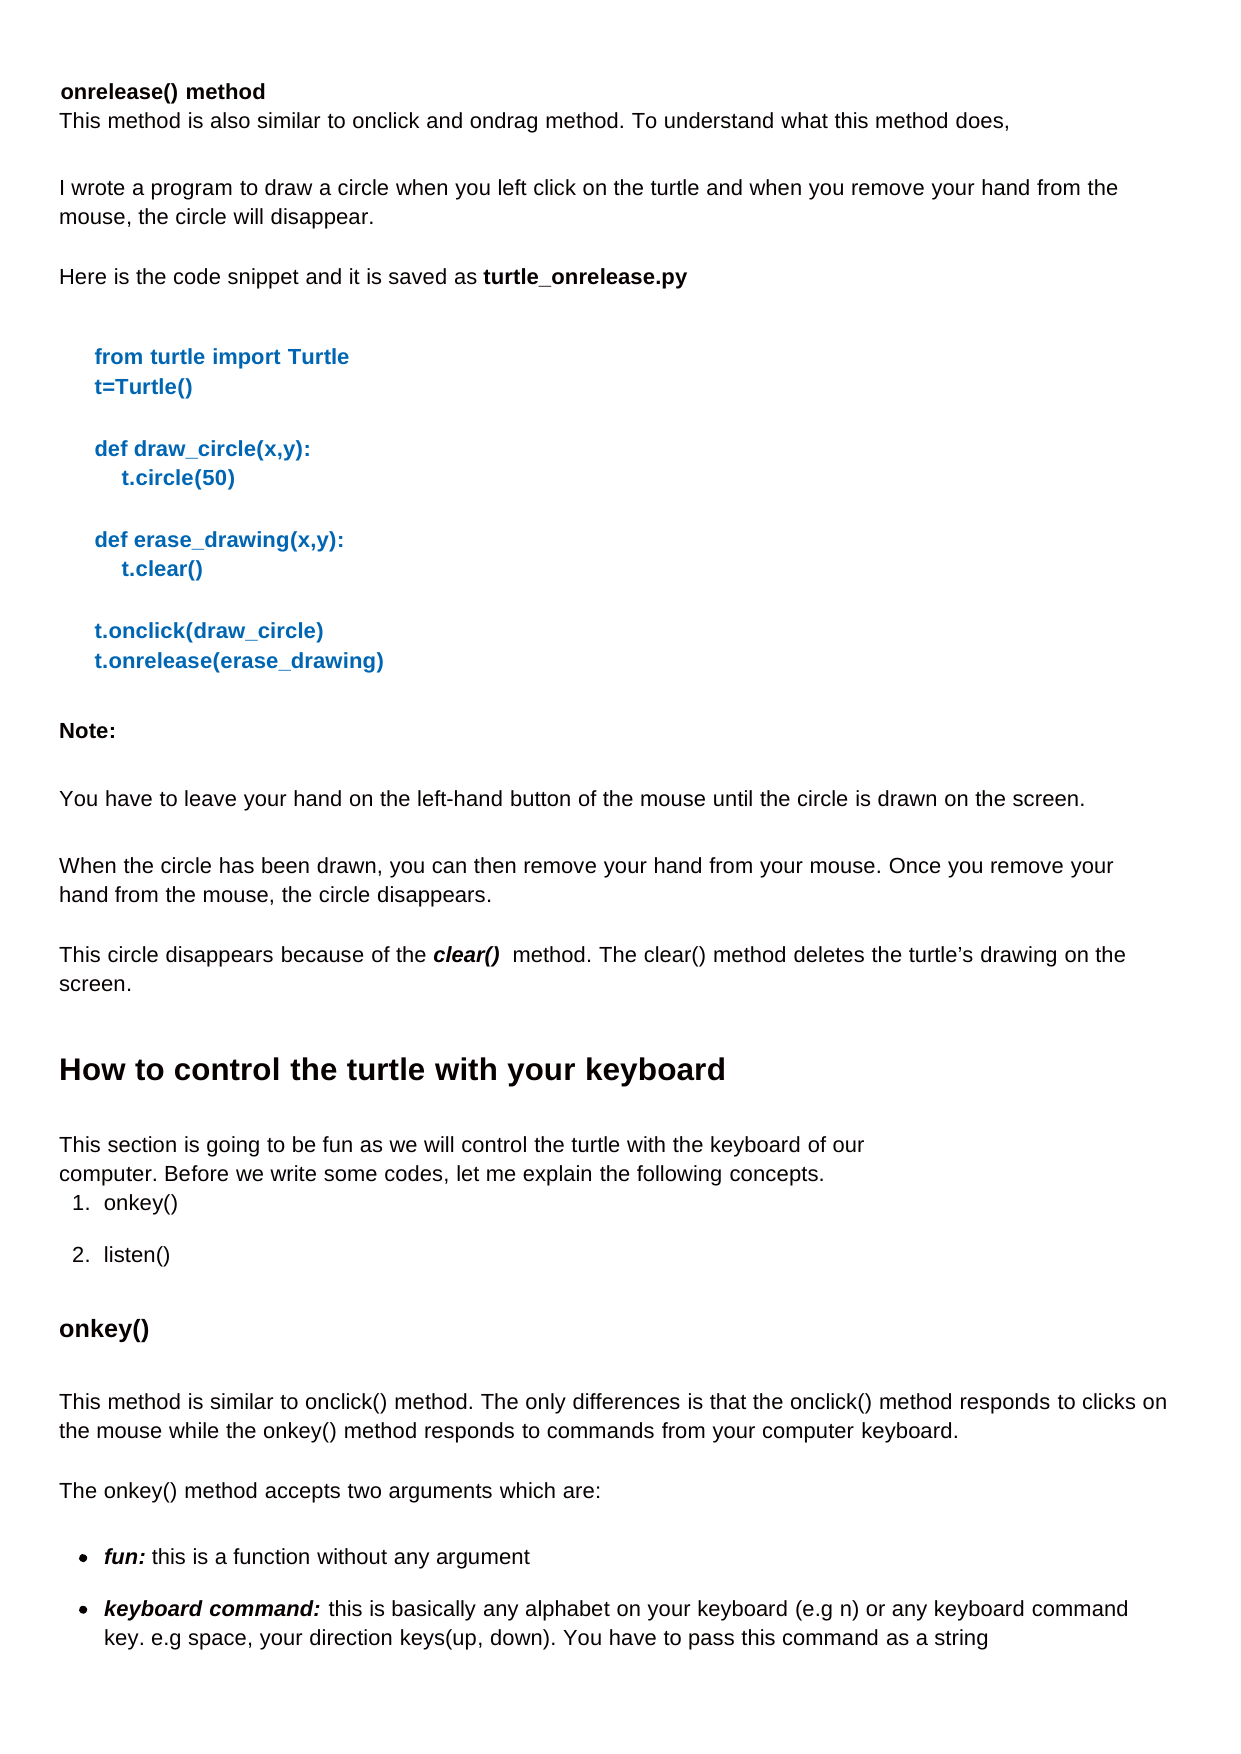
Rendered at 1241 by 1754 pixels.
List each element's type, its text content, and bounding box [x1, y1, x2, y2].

text fun: this is a function without any argument [104, 1544, 1194, 1569]
text onkey() [59, 1314, 1194, 1343]
text 1. onkey() [72, 1190, 1194, 1216]
text I wrote a program to draw a circle when you left click on the turtle and when you remove your hand from the mouse, the circle will disappear. [59, 175, 1175, 229]
text When the circle has been drawn, you can then remove your hand from your mouse. Once you remove your hand from the mouse, the circle disappears. [59, 853, 1146, 907]
text t.onclick(draw_circle) [70, 618, 1194, 643]
text t=Turtle() [70, 373, 1194, 399]
text keyboard command: this is basically any alphabet on your keyboard (e.g n) or any keyboard command key. e.g space, your direction keys(up, down). You have to pass this command as a string [104, 1596, 1152, 1650]
text t.onrelease(erase_drawing) [70, 648, 1194, 673]
text How to control the turtle with your keyboard [59, 1051, 1194, 1087]
text def erase_drawing(x,y): [70, 527, 1194, 552]
text onrelease() method [48, 79, 1194, 104]
text This circle disappears because of the clear() method. The clear() method deletes the turtle’s drawing on the screen. [59, 942, 1194, 996]
text Here is the code snippet and it is saved as turtle_onrelease.py [59, 264, 1194, 289]
text The onkey() method accepts two arguments which are: [59, 1478, 1194, 1503]
text This method is also similar to onclick and ondrag method. To understand what this method does, [59, 108, 1194, 133]
text This method is similar to onclick() method. The only differences is that the onclick() method responds to clicks on the mouse while the onkey() method responds to commands from your computer keyboard. [59, 1389, 1182, 1443]
text 2. listen() [72, 1242, 1194, 1267]
text This section is going to be fun as we will control the turtle with the keyboard of our computer. Before we write some codes, let me explain the following concepts. [59, 1132, 944, 1186]
text from turtle import Turtle [70, 344, 1194, 369]
text t.circle(50) [70, 465, 1194, 490]
text Note: [59, 718, 1194, 743]
text You have to leave your hand on the left-hand button of the mouse until the circle is drawn on the screen. [59, 785, 1194, 811]
text def draw_circle(x,y): [70, 436, 1194, 461]
text t.clear() [70, 556, 1194, 581]
